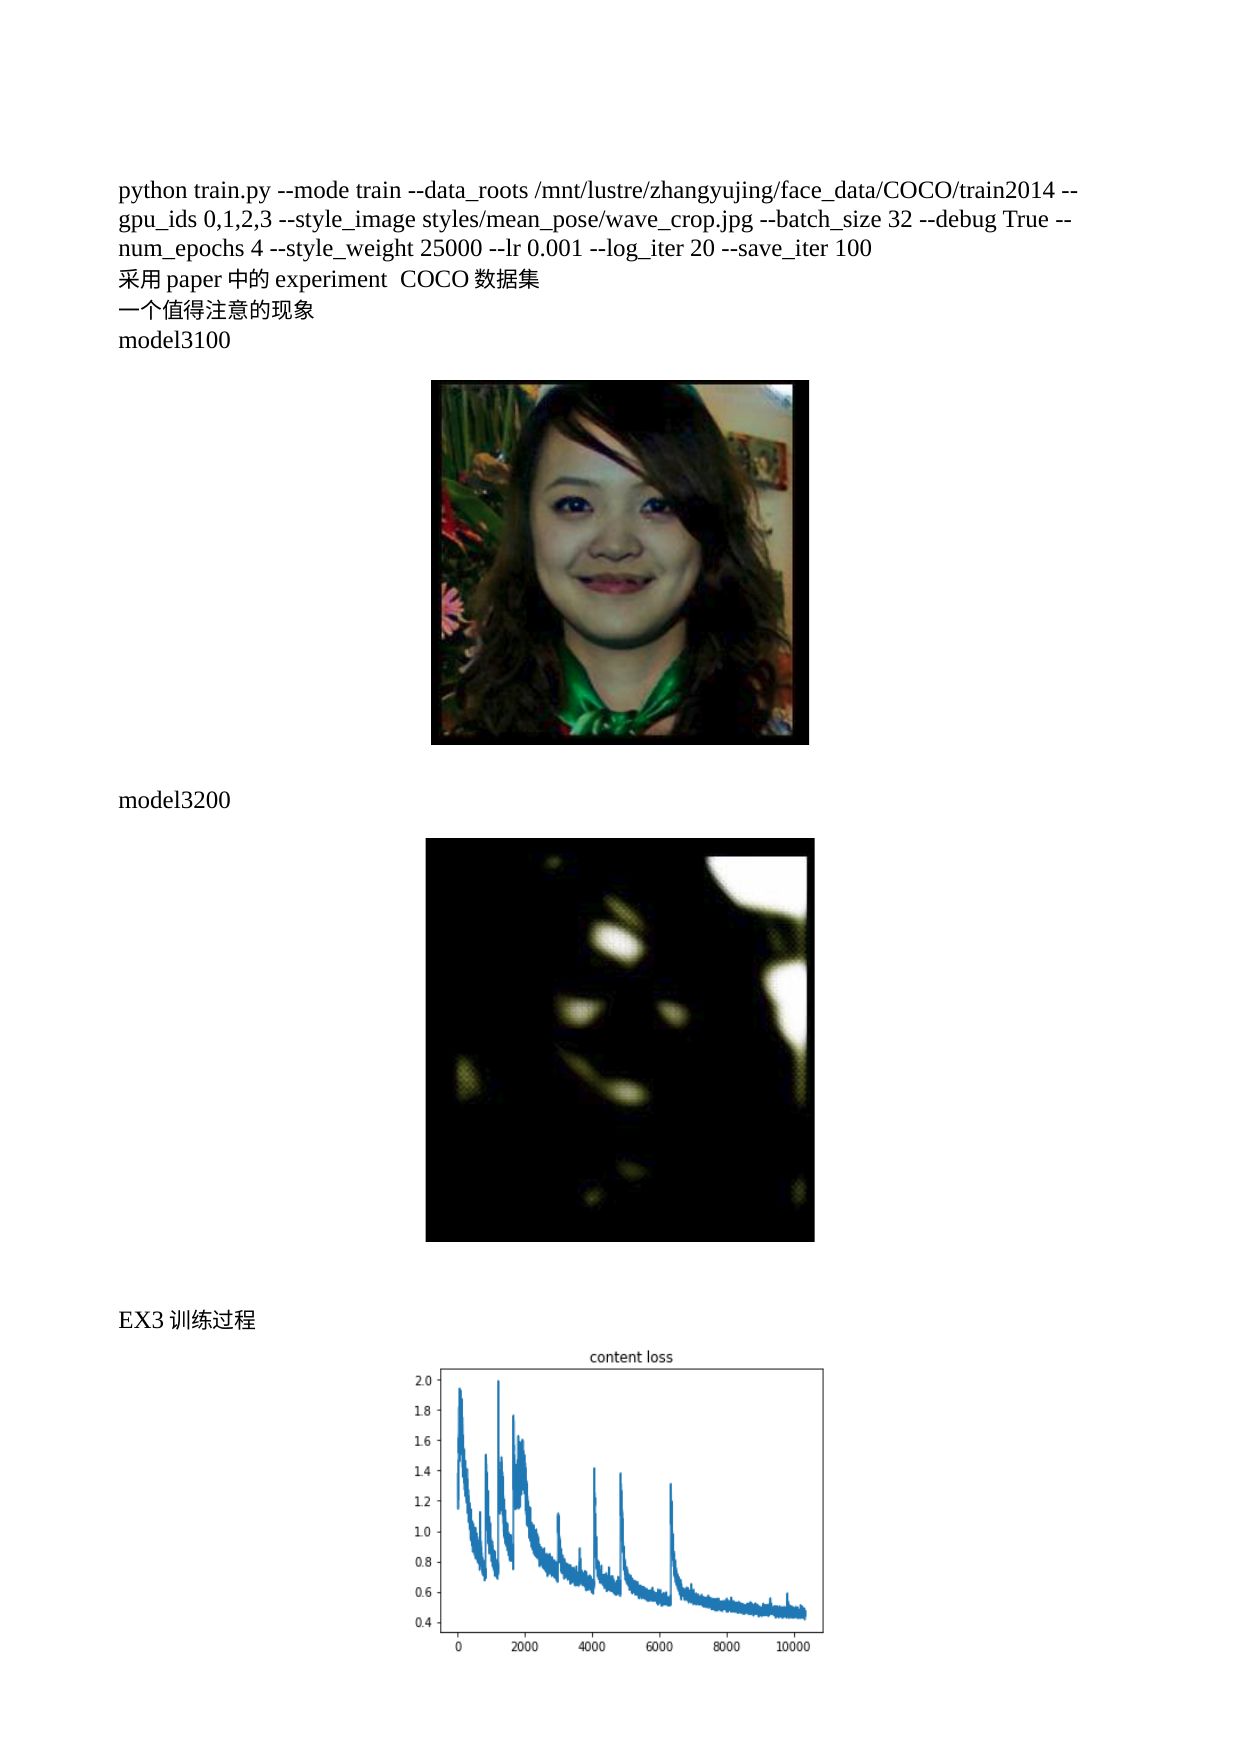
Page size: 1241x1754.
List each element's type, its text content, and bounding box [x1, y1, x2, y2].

text python train.py --mode train --data_roots /mnt/lustre/zhangyujing/face_data/COCO/train2014 --gpu_ids 0,1,2,3 --style_image styles/mean_pose/wave_crop.jpg --batch_size 32 --debug True --num_epochs 4 --style_weight 25000 --lr 0.001 --log_iter 20 --save_iter 100 [118, 176, 1122, 262]
text EX3训练过程 [118, 1303, 1122, 1334]
picture [425, 838, 815, 1242]
text 一个值得注意的现象 [118, 293, 1122, 325]
picture [431, 380, 810, 745]
text model3100 [118, 325, 1122, 354]
picture [406, 1342, 834, 1661]
text 采用paper中的experiment COCO数据集 [118, 262, 1122, 293]
text model3200 [118, 785, 1122, 814]
